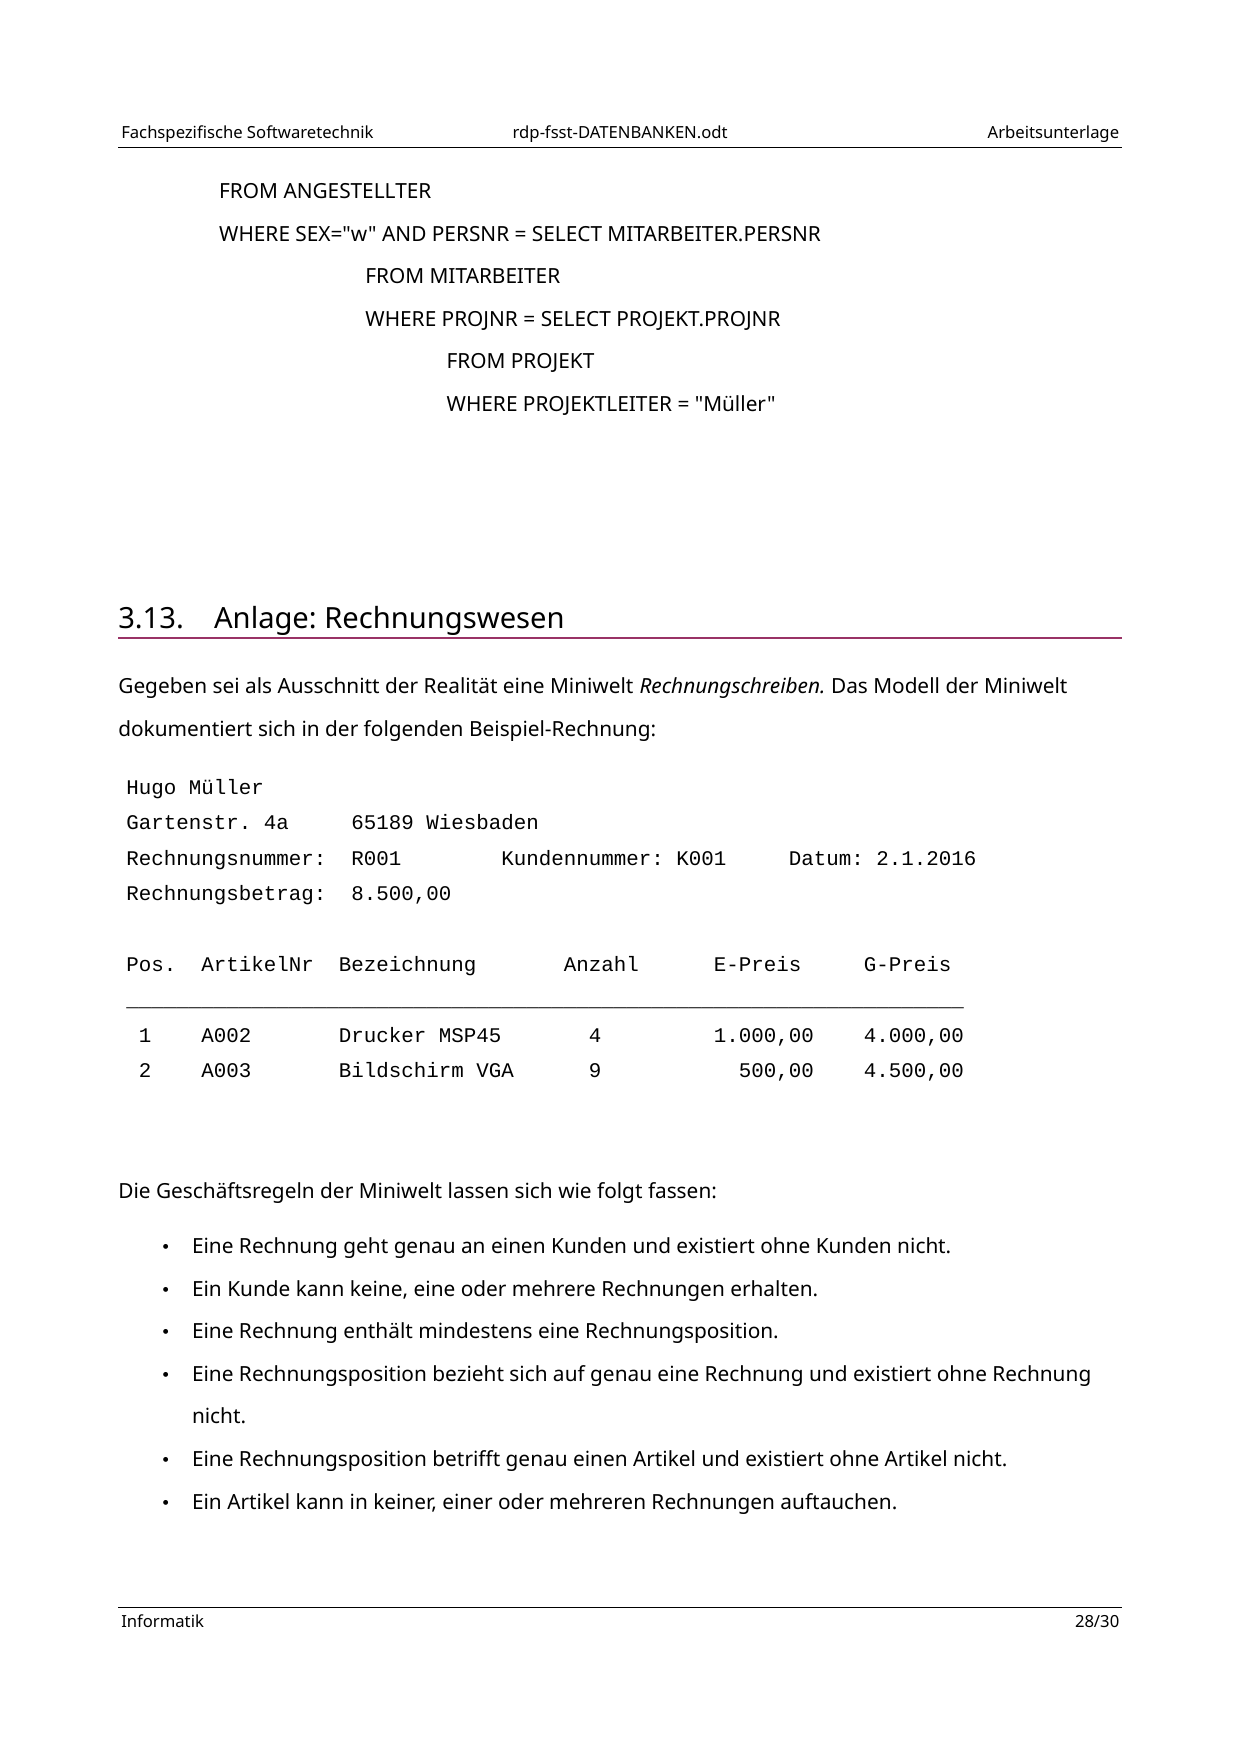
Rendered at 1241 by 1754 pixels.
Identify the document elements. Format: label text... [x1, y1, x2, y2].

text Gegeben sei als Ausschnitt der Realität eine Miniwelt Rechnungschreiben. Das Modell der Miniwelt dokumentiert sich in der folgenden Beispiel-Rechnung: [118, 671, 1122, 742]
list WHERE PROJEKTLEITER = "Müller" [162, 389, 1122, 418]
list Ein Artikel kann in keiner, einer oder mehreren Rechnungen auftauchen. [162, 1487, 1122, 1515]
subtitle Anlage: Rechnungswesen [118, 597, 1122, 637]
list Ein Kunde kann keine, eine oder mehrere Rechnungen erhalten. [162, 1274, 1122, 1302]
list FROM PROJEKT [162, 347, 1122, 375]
table_header Hugo Müller Gartenstr. 4a 65189 Wiesbaden Rechnungsnummer: R001 Kundennummer: K001 Datum: 2.1.2016 Rechnungsbetrag: 8.500,00 Pos. ArtikelNr Bezeichnung Anzahl E-Preis G-Preis ___________________________________________________________________ 1 A002 Drucker MSP45 4 1.000,00 4.000,00 2 A003 Bildschirm VGA 9 500,00 4.500,00 [118, 769, 1004, 1121]
list FROM ANGESTELLTER [162, 176, 1122, 205]
list Eine Rechnung geht genau an einen Kunden und existiert ohne Kunden nicht. [162, 1231, 1122, 1260]
list FROM MITARBEITER [162, 261, 1122, 290]
list Eine Rechnungsposition bezieht sich auf genau eine Rechnung und existiert ohne Rechnung nicht. [162, 1359, 1122, 1430]
list Eine Rechnungsposition betrifft genau einen Artikel und existiert ohne Artikel nicht. [162, 1444, 1122, 1473]
text Die Geschäftsregeln der Miniwelt lassen sich wie folgt fassen: [118, 1176, 1122, 1204]
list WHERE SEX="w" AND PERSNR = SELECT MITARBEITER.PERSNR [162, 219, 1122, 247]
list Eine Rechnung enthält mindestens eine Rechnungsposition. [162, 1316, 1122, 1345]
list WHERE PROJNR = SELECT PROJEKT.PROJNR [162, 304, 1122, 332]
